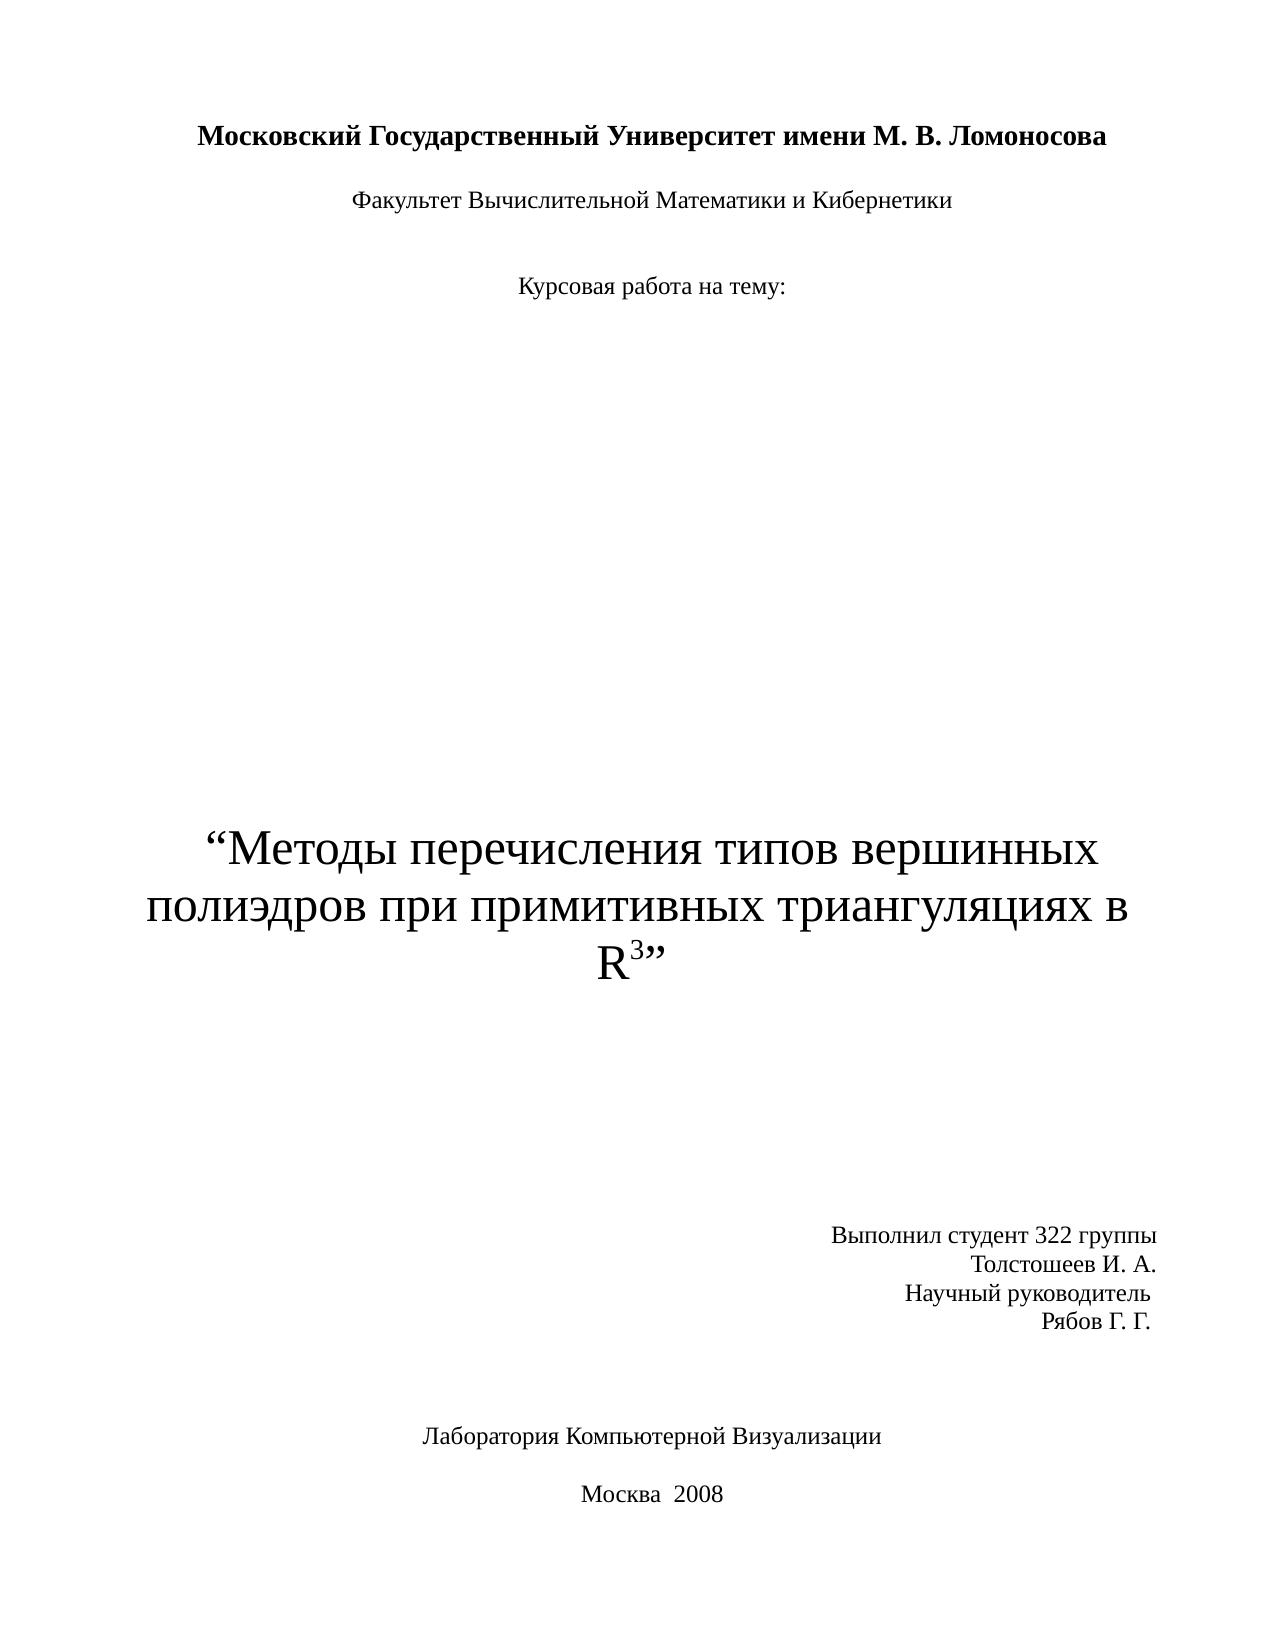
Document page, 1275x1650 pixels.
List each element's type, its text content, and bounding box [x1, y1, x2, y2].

text Научный руководитель [118, 1278, 1157, 1306]
text Москва 2008 [118, 1479, 1157, 1508]
text Выполнил студент 322 группы [118, 1220, 1157, 1249]
text “Методы перечисления типов вершинных полиэдров при примитивных триангуляциях в R3” [118, 818, 1157, 990]
text Московский Государственный Университет имени М. В. Ломоносова [118, 118, 1157, 152]
text Рябов Г. Г. [118, 1306, 1157, 1335]
text Курсовая работа на тему: [118, 271, 1157, 300]
text Толстошеев И. А. [118, 1249, 1157, 1278]
text Лаборатория Компьютерной Визуализации [118, 1421, 1157, 1450]
text Факультет Вычислительной Математики и Кибернетики [118, 185, 1157, 214]
